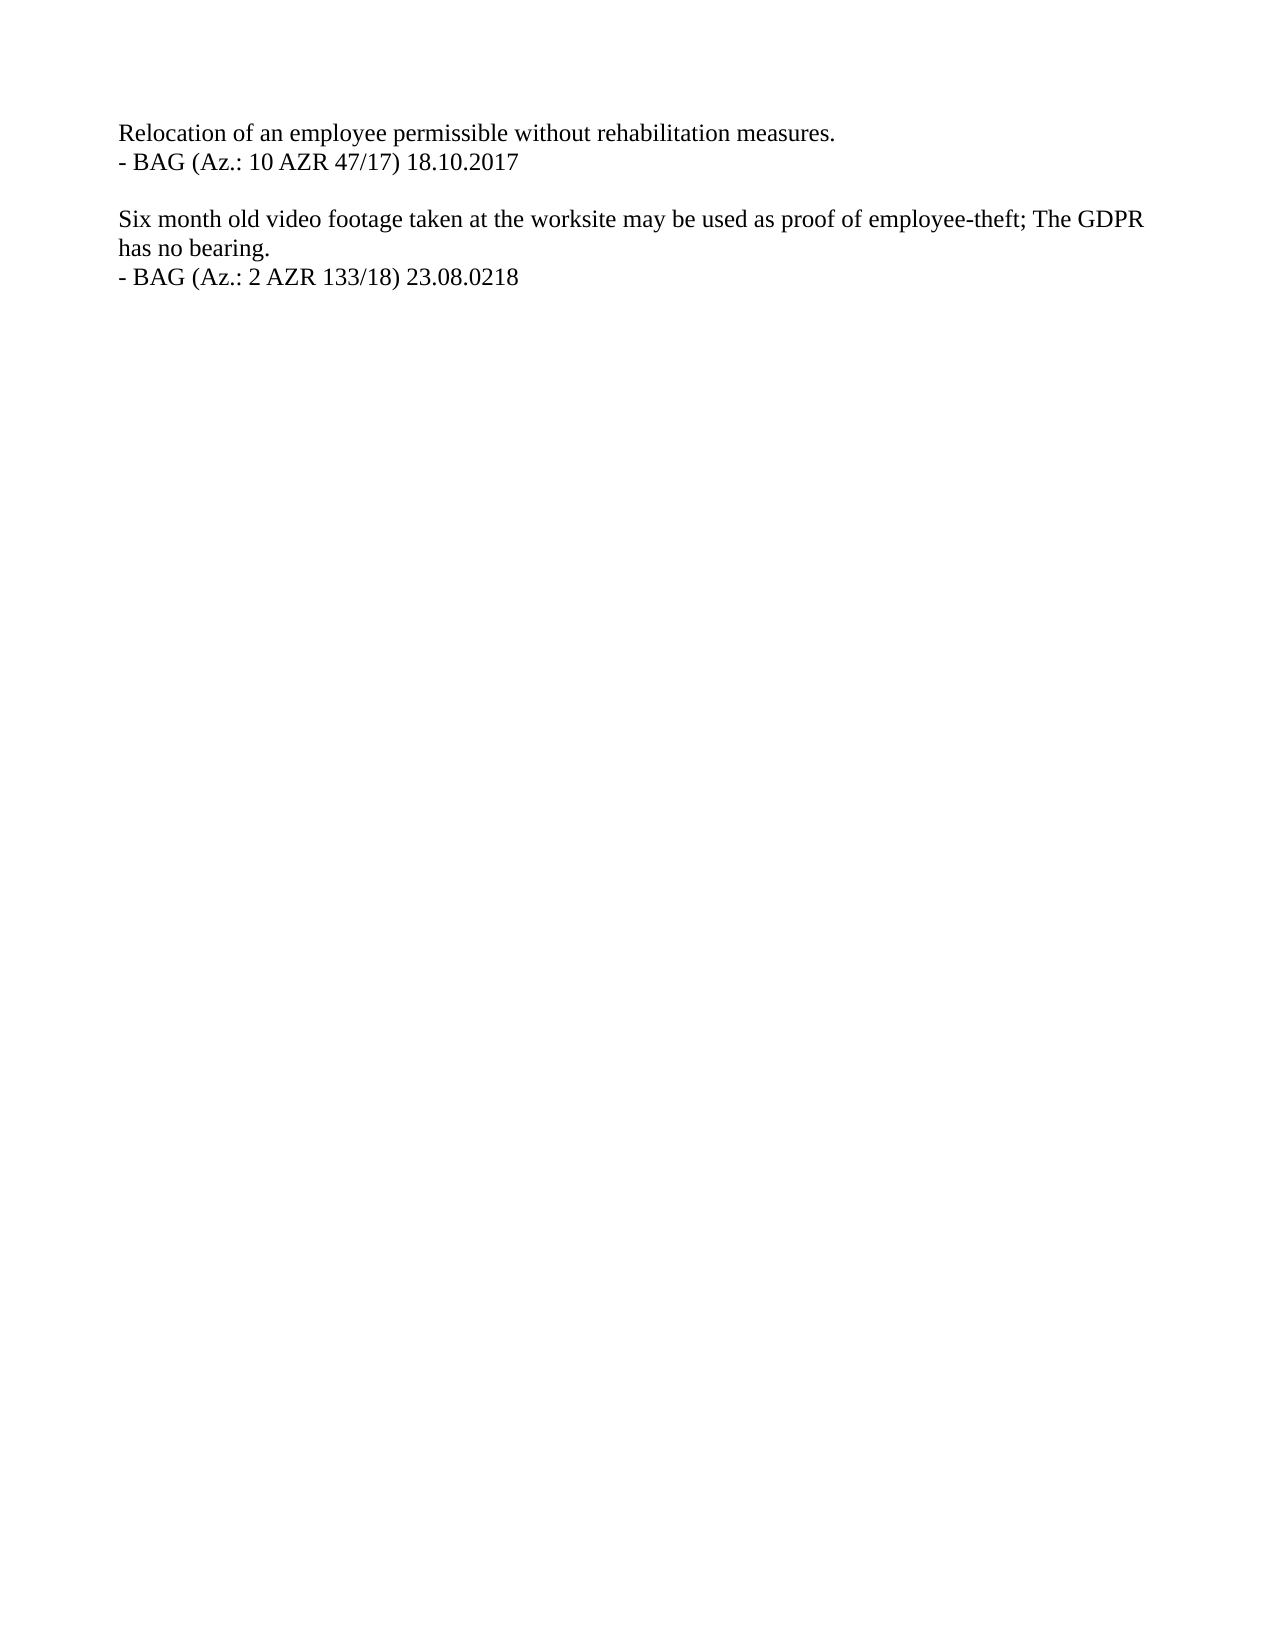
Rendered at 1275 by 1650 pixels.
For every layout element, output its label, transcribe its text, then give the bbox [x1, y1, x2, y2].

text - BAG (Az.: 10 AZR 47/17) 18.10.2017 [118, 147, 1157, 176]
text Six month old video footage taken at the worksite may be used as proof of employee-theft; The GDPR has no bearing. [118, 204, 1157, 262]
text Relocation of an employee permissible without rehabilitation measures. [118, 118, 1157, 147]
text - BAG (Az.: 2 AZR 133/18) 23.08.0218 [118, 262, 1157, 291]
